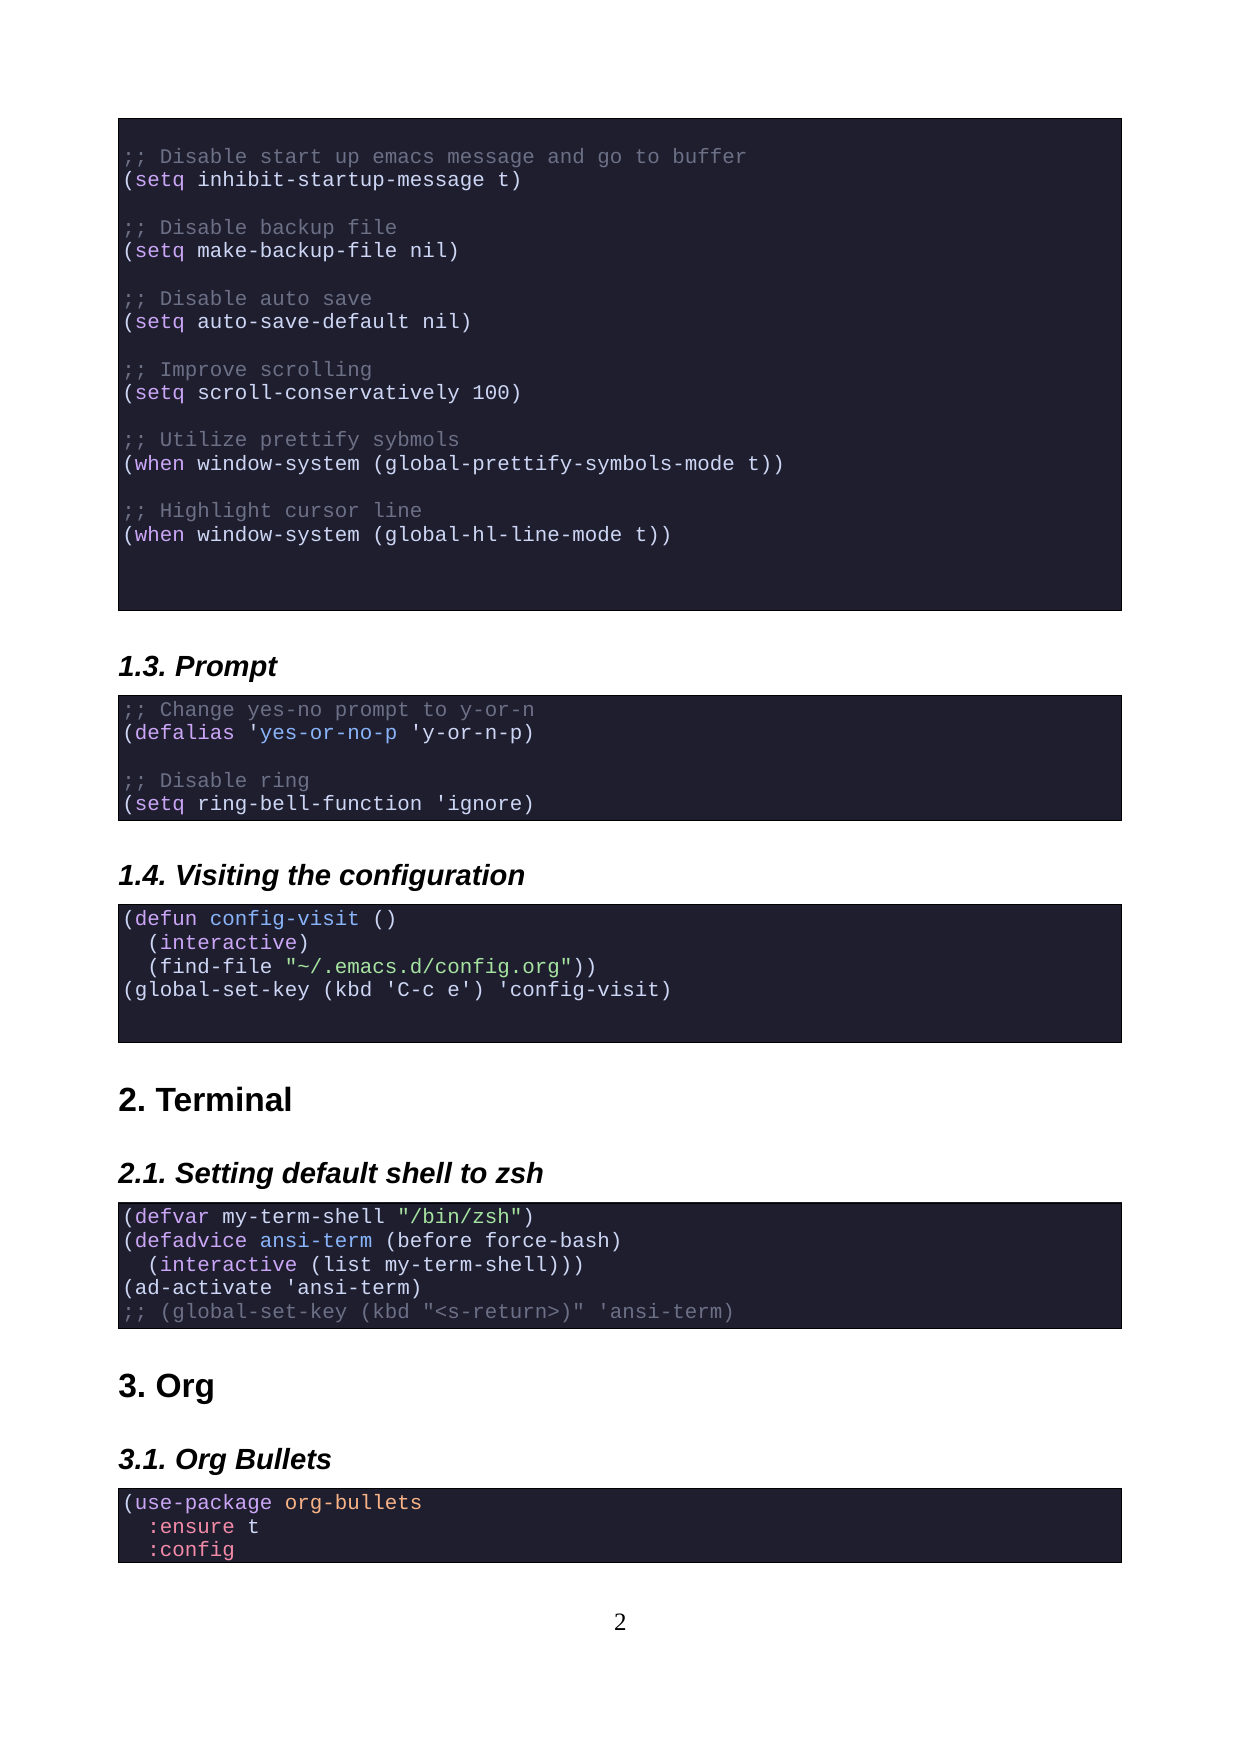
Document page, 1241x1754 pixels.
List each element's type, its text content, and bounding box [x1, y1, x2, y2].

text (when window-system (global-hl-line-mode t)) [119, 520, 1121, 544]
text (setq inhibit-startup-message t) [119, 165, 1121, 189]
text (defvar my-term-shell "/bin/zsh") [119, 1204, 1121, 1226]
text ;; Disable auto save [119, 284, 1121, 307]
text :config [119, 1536, 1121, 1562]
text ;; Highlight cursor line [119, 496, 1121, 520]
text (interactive) [119, 928, 1121, 952]
text (defadvice ansi-term (before force-bash) [119, 1226, 1121, 1250]
subtitle Org [118, 1366, 1122, 1405]
subtitle Terminal [118, 1080, 1122, 1119]
text (setq make-backup-file nil) [119, 236, 1121, 260]
text ;; (global-set-key (kbd "<s-return>)" 'ansi-term) [119, 1297, 1121, 1328]
text (setq auto-save-default nil) [119, 307, 1121, 331]
text (setq scroll-conservatively 100) [119, 378, 1121, 402]
text (defalias 'yes-or-no-p 'y-or-n-p) [119, 718, 1121, 742]
text (when window-system (global-prettify-symbols-mode t)) [119, 449, 1121, 473]
text (defun config-visit () [119, 905, 1121, 928]
text ;; Improve scrolling [119, 354, 1121, 378]
text (use-package org-bullets [119, 1489, 1121, 1512]
text (ad-activate 'ansi-term) [119, 1273, 1121, 1297]
text (interactive (list my-term-shell))) [119, 1250, 1121, 1273]
text ;; Disable backup file [119, 213, 1121, 236]
subtitle Org Bullets [118, 1442, 1122, 1476]
text ;; Utilize prettify sybmols [119, 426, 1121, 449]
subtitle Visiting the configuration [118, 858, 1122, 892]
text (setq ring-bell-function 'ignore) [119, 789, 1121, 820]
text :ensure t [119, 1512, 1121, 1536]
subtitle Setting default shell to zsh [118, 1156, 1122, 1190]
text ;; Disable ring [119, 766, 1121, 789]
subtitle Prompt [118, 649, 1122, 682]
text (find-file "~/.emacs.d/config.org")) [119, 952, 1121, 975]
text ;; Change yes-no prompt to y-or-n [119, 696, 1121, 718]
text (global-set-key (kbd 'C-c e') 'config-visit) [119, 975, 1121, 1003]
text ;; Disable start up emacs message and go to buffer [119, 142, 1121, 165]
